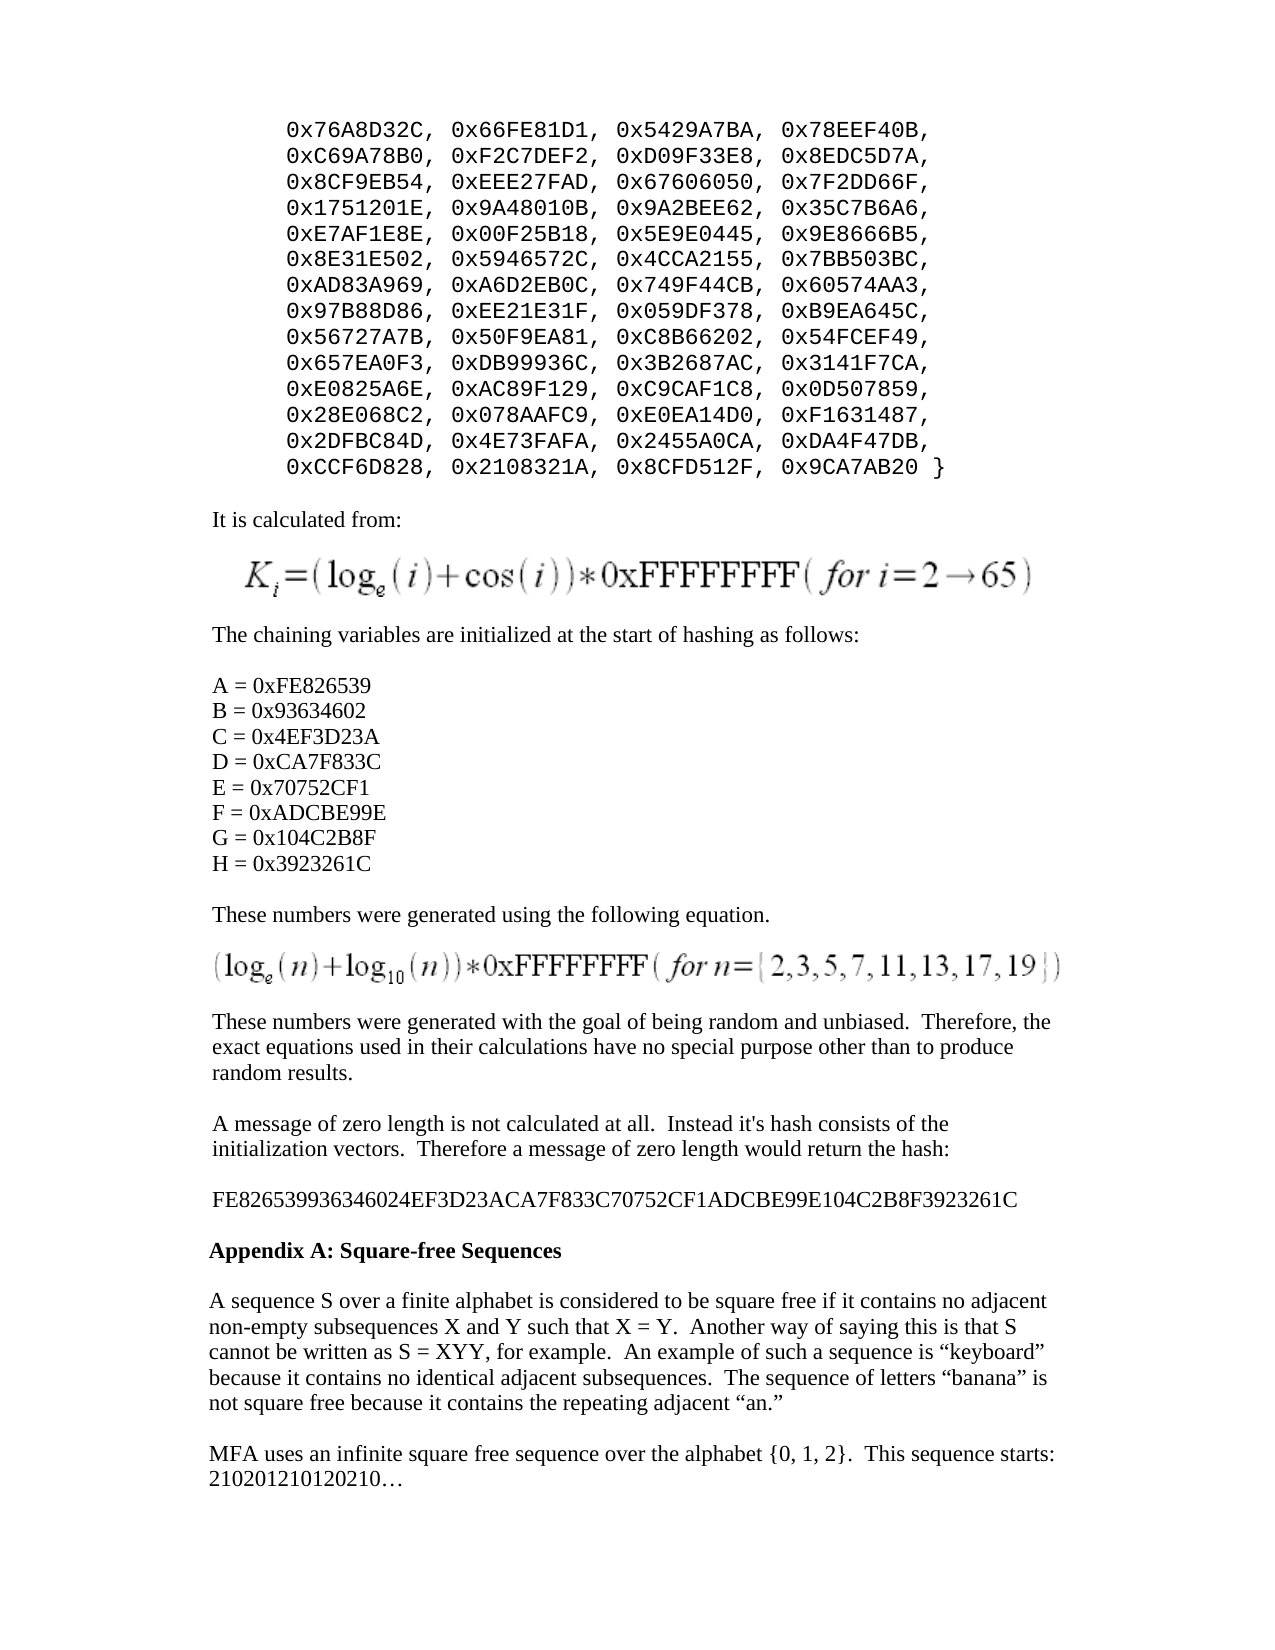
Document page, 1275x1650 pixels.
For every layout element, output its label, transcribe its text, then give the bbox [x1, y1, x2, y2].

text 0x56727A7B, 0x50F9EA81, 0xC8B66202, 0x54FCEF49, [212, 326, 1056, 352]
text A = 0xFE826539 [212, 673, 1056, 698]
text A sequence S over a finite alphabet is considered to be square free if it contains no adjacent non-empty subsequences X and Y such that X = Y. Another way of saying this is that S cannot be written as S = XYY, for example. An example of such a sequence is “keyboard” because it contains no identical adjacent subsequences. The sequence of letters “banana” is not square free because it contains the repeating adjacent “an.” [209, 1288, 1058, 1416]
text 0xAD83A969, 0xA6D2EB0C, 0x749F44CB, 0x60574AA3, [212, 274, 1056, 300]
text 0x2DFBC84D, 0x4E73FAFA, 0x2455A0CA, 0xDA4F47DB, [212, 429, 1056, 455]
text 0xE7AF1E8E, 0x00F25B18, 0x5E9E0445, 0x9E8666B5, [212, 222, 1056, 248]
text FE826539936346024EF3D23ACA7F833C70752CF1ADCBE99E104C2B8F3923261C [212, 1187, 1056, 1212]
text G = 0x104C2B8F [212, 825, 1056, 851]
text These numbers were generated using the following equation. [212, 902, 1056, 927]
text C = 0x4EF3D23A [212, 724, 1056, 749]
text A message of zero length is not calculated at all. Instead it's hash consists of the initialization vectors. Therefore a message of zero length would return the hash: [212, 1111, 1056, 1161]
text MFA uses an infinite square free sequence over the alphabet {0, 1, 2}. This sequence starts: 210201210120210… [209, 1441, 1058, 1492]
text 0x1751201E, 0x9A48010B, 0x9A2BEE62, 0x35C7B6A6, [212, 196, 1056, 222]
picture [244, 557, 1031, 597]
text It is calculated from: [212, 507, 1056, 532]
text H = 0x3923261C [212, 851, 1056, 876]
text These numbers were generated with the goal of being random and unbiased. Therefore, the exact equations used in their calculations have no special purpose other than to produce random results. [212, 1009, 1056, 1085]
text 0x76A8D32C, 0x66FE81D1, 0x5429A7BA, 0x78EEF40B, [212, 118, 1056, 144]
picture [215, 952, 1060, 984]
text 0x97B88D86, 0xEE21E31F, 0x059DF378, 0xB9EA645C, [212, 300, 1056, 326]
text B = 0x93634602 [212, 698, 1056, 724]
text 0xC69A78B0, 0xF2C7DEF2, 0xD09F33E8, 0x8EDC5D7A, [212, 144, 1056, 170]
text 0x8CF9EB54, 0xEEE27FAD, 0x67606050, 0x7F2DD66F, [212, 170, 1056, 196]
text 0x28E068C2, 0x078AAFC9, 0xE0EA14D0, 0xF1631487, [212, 403, 1056, 429]
text 0xCCF6D828, 0x2108321A, 0x8CFD512F, 0x9CA7AB20 } [212, 455, 1056, 481]
text The chaining variables are initialized at the start of hashing as follows: [212, 622, 1056, 647]
text 0x657EA0F3, 0xDB99936C, 0x3B2687AC, 0x3141F7CA, [212, 352, 1056, 377]
text Appendix A: Square-free Sequences [209, 1238, 1058, 1263]
text D = 0xCA7F833C [212, 749, 1056, 774]
text 0xE0825A6E, 0xAC89F129, 0xC9CAF1C8, 0x0D507859, [212, 377, 1056, 403]
text 0x8E31E502, 0x5946572C, 0x4CCA2155, 0x7BB503BC, [212, 248, 1056, 274]
text E = 0x70752CF1 F = 0xADCBE99E [212, 774, 1056, 825]
